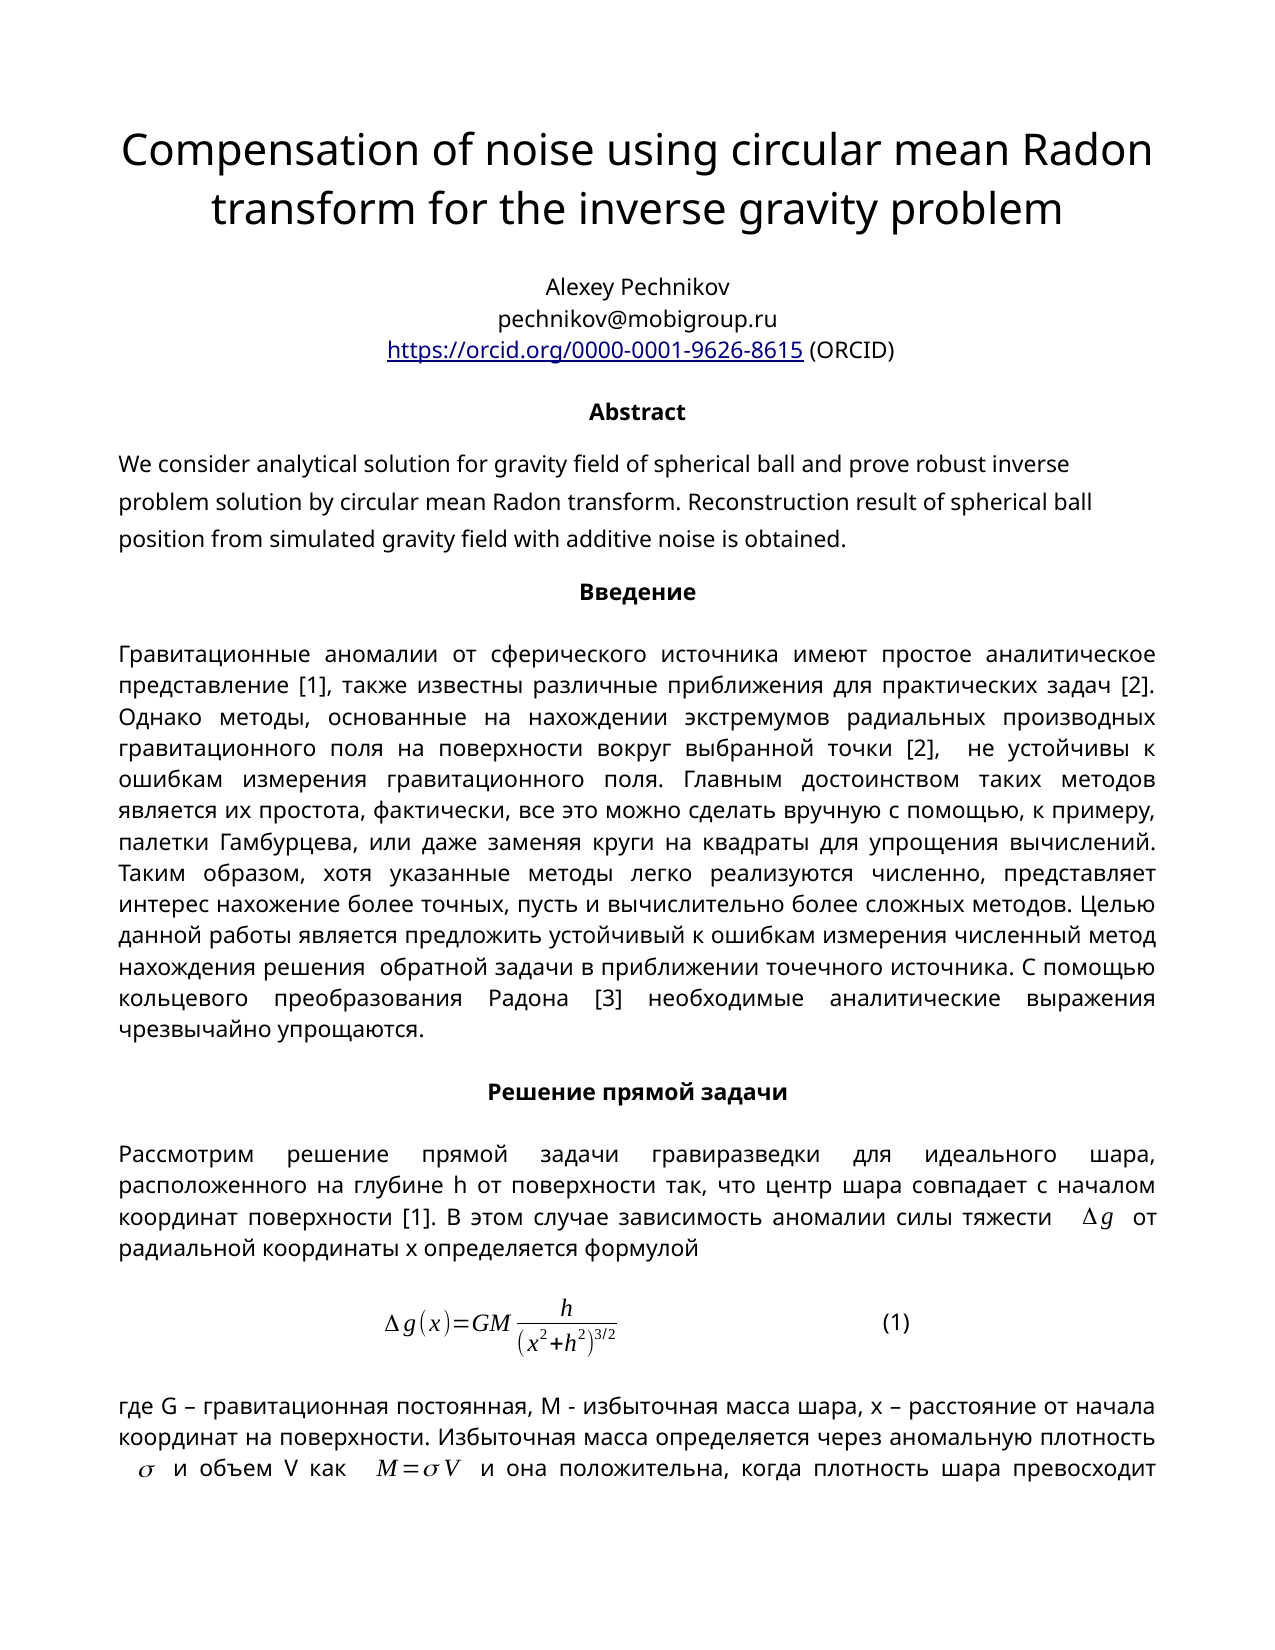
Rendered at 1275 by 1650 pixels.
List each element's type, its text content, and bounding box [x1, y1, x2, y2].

text Решение прямой задачи [118, 1076, 1157, 1107]
text Alexey Pechnikov [118, 271, 1157, 303]
text где G – гравитационная постоянная, M - избыточная масса шара, x – расстояние от начала координат на поверхности. Избыточная масса определяется через аномальную плотностьи объем V как и она положительна, когда плотность шара превосходит [118, 1390, 1157, 1483]
text https://orcid.org/0000-0001-9626-8615 (ORCID) [118, 334, 1157, 365]
text We consider analytical solution for gravity field of spherical ball and prove robust inverse problem solution by circular mean Radon transform. Reconstruction result of spherical ball position from simulated gravity field with additive noise is obtained. [118, 448, 1157, 555]
text Введение [118, 576, 1157, 607]
text pechnikov@mobigroup.ru [118, 303, 1157, 334]
text Compensation of noise using circular mean Radon transform for the inverse gravity problem [118, 118, 1157, 237]
text Abstract [118, 396, 1157, 428]
text Гравитационные аномалии от сферического источника имеют простое аналитическое представление [1], также известны различные приближения для практических задач [2]. Однако методы, основанные на нахождении экстремумов радиальных производных гравитационного поля на поверхности вокруг выбранной точки [2], не устойчивы к ошибкам измерения гравитационного поля. Главным достоинством таких методов является их простота, фактически, все это можно сделать вручную с помощью, к примеру, палетки Гамбурцева, или даже заменяя круги на квадраты для упрощения вычислений. Таким образом, хотя указанные методы легко реализуются численно, представляет интерес нахожение более точных, пусть и вычислительно более сложных методов. Целью данной работы является предложить устойчивый к ошибкам измерения численный метод нахождения решения обратной задачи в приближении точечного источника. С помощью кольцевого преобразования Радона [3] необходимые аналитические выражения чрезвычайно упрощаются. [118, 638, 1157, 1044]
text Рассмотрим решение прямой задачи гравиразведки для идеального шара, расположенного на глубине h от поверхности так, что центр шара совпадает с началом координат поверхности [1]. В этом случае зависимость аномалии силы тяжести от радиальной координаты x определяется формулой [118, 1138, 1157, 1263]
text (1) [118, 1294, 1157, 1358]
